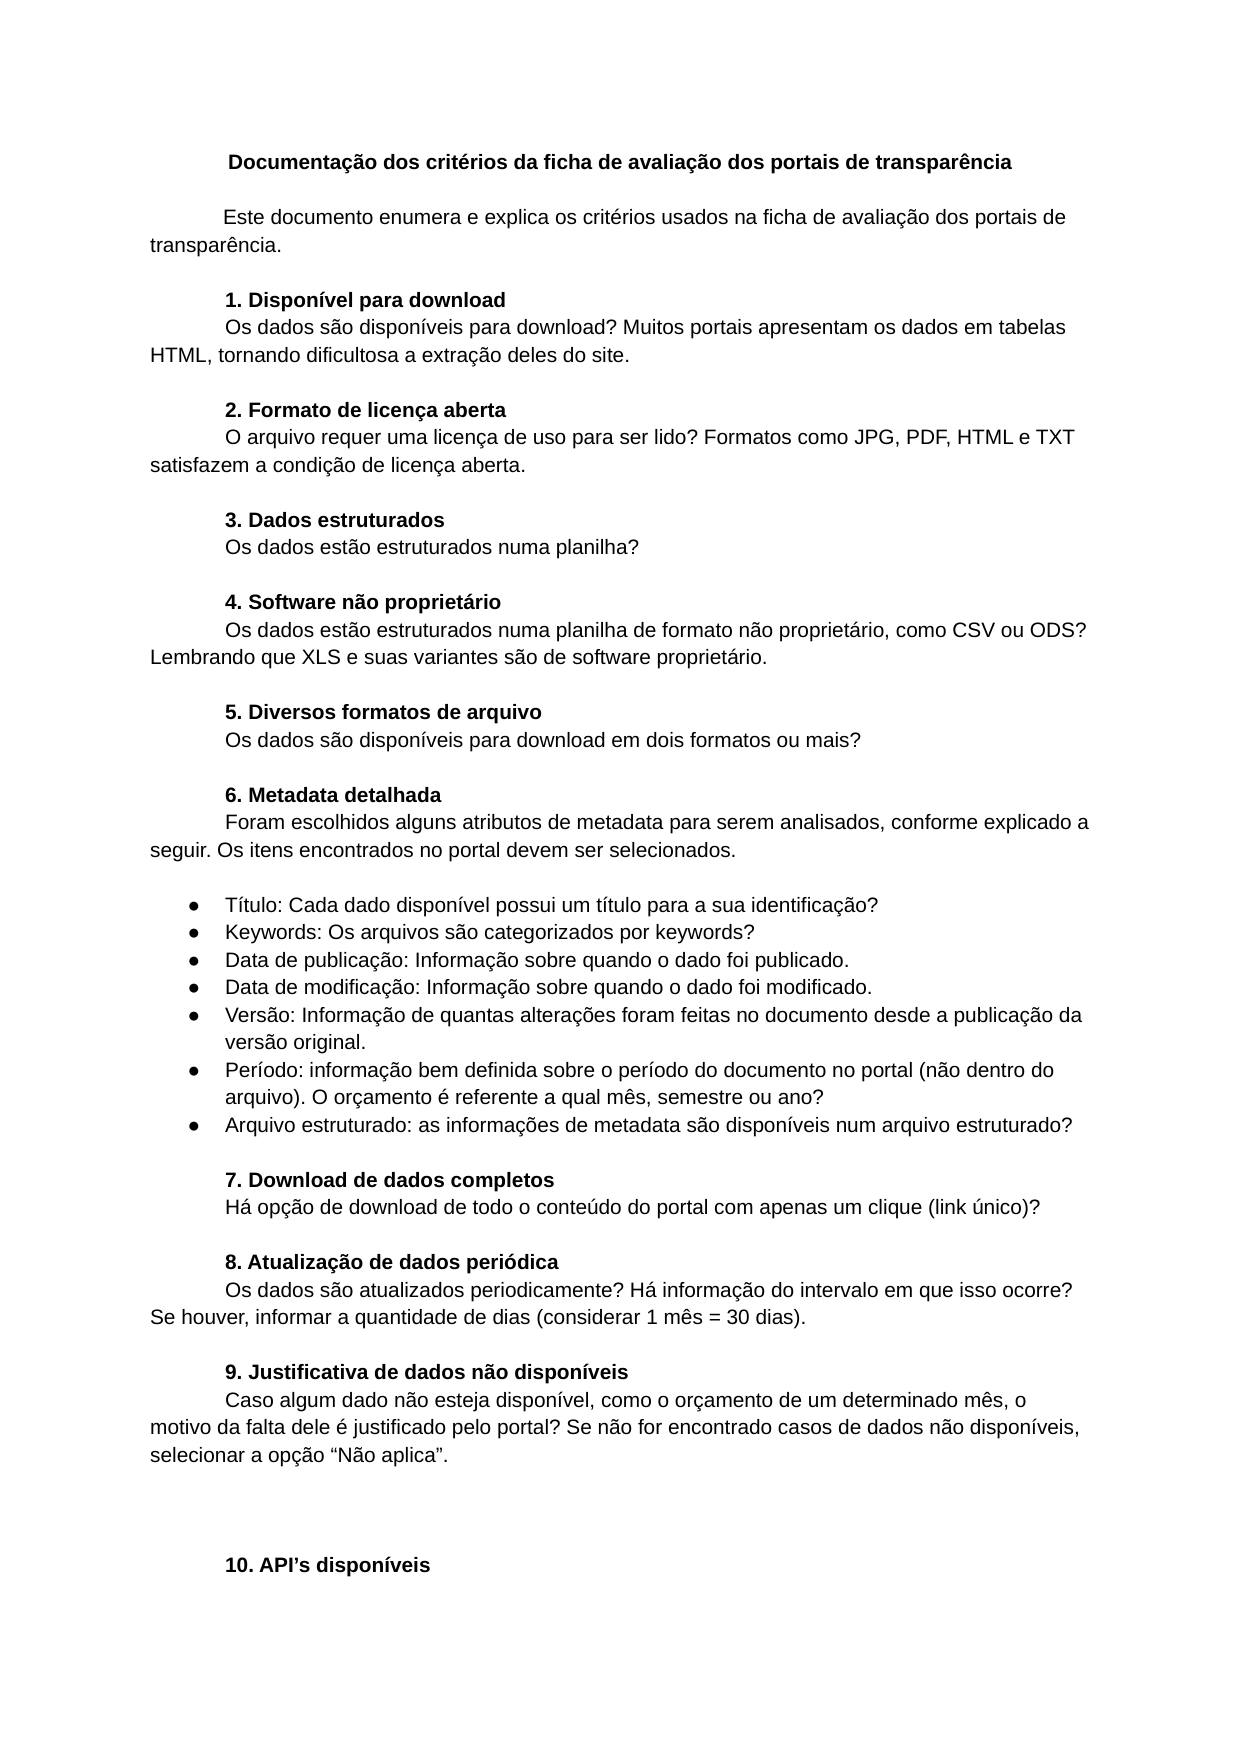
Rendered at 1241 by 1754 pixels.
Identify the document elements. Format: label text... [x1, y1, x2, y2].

text Documentação dos critérios da ficha de avaliação dos portais de transparência [150, 150, 1090, 174]
list Período: informação bem definida sobre o período do documento no portal (não dentro do arquivo). O orçamento é referente a qual mês, semestre ou ano? [187, 1057, 1090, 1109]
text 3. Dados estruturados [150, 507, 1090, 531]
list Keywords: Os arquivos são categorizados por keywords? [187, 920, 1090, 944]
text Há opção de download de todo o conteúdo do portal com apenas um clique (link único)? [150, 1195, 1090, 1219]
text 10. API’s disponíveis [150, 1552, 1090, 1576]
list Título: Cada dado disponível possui um título para a sua identificação? [187, 892, 1090, 916]
list Versão: Informação de quantas alterações foram feitas no documento desde a publicação da versão original. [187, 1002, 1090, 1054]
text Foram escolhidos alguns atributos de metadata para serem analisados, conforme explicado a seguir. Os itens encontrados no portal devem ser selecionados. [150, 810, 1090, 861]
text O arquivo requer uma licença de uso para ser lido? Formatos como JPG, PDF, HTML e TXT satisfazem a condição de licença aberta. [150, 425, 1090, 476]
text Este documento enumera e explica os critérios usados na ficha de avaliação dos portais de transparência. [150, 205, 1090, 256]
text Os dados são disponíveis para download? Muitos portais apresentam os dados em tabelas HTML, tornando dificultosa a extração deles do site. [150, 315, 1090, 366]
text 6. Metadata detalhada [150, 782, 1090, 806]
text 1. Disponível para download [150, 287, 1090, 311]
text 4. Software não proprietário [150, 590, 1090, 614]
text 9. Justificativa de dados não disponíveis [150, 1360, 1090, 1384]
list Arquivo estruturado: as informações de metadata são disponíveis num arquivo estruturado? [187, 1112, 1090, 1136]
text 8. Atualização de dados periódica [150, 1250, 1090, 1274]
text Caso algum dado não esteja disponível, como o orçamento de um determinado mês, o motivo da falta dele é justificado pelo portal? Se não for encontrado casos de dados não disponíveis, selecionar a opção “Não aplica”. [150, 1387, 1090, 1466]
text Os dados são atualizados periodicamente? Há informação do intervalo em que isso ocorre? Se houver, informar a quantidade de dias (considerar 1 mês = 30 dias). [150, 1277, 1090, 1329]
text 5. Diversos formatos de arquivo [150, 700, 1090, 724]
list Data de modificação: Informação sobre quando o dado foi modificado. [187, 975, 1090, 999]
list Data de publicação: Informação sobre quando o dado foi publicado. [187, 947, 1090, 971]
text 2. Formato de licença aberta [150, 397, 1090, 421]
text 7. Download de dados completos [150, 1167, 1090, 1191]
text Os dados são disponíveis para download em dois formatos ou mais? [150, 727, 1090, 751]
text Os dados estão estruturados numa planilha de formato não proprietário, como CSV ou ODS? Lembrando que XLS e suas variantes são de software proprietário. [150, 617, 1090, 669]
text Os dados estão estruturados numa planilha? [150, 535, 1090, 559]
